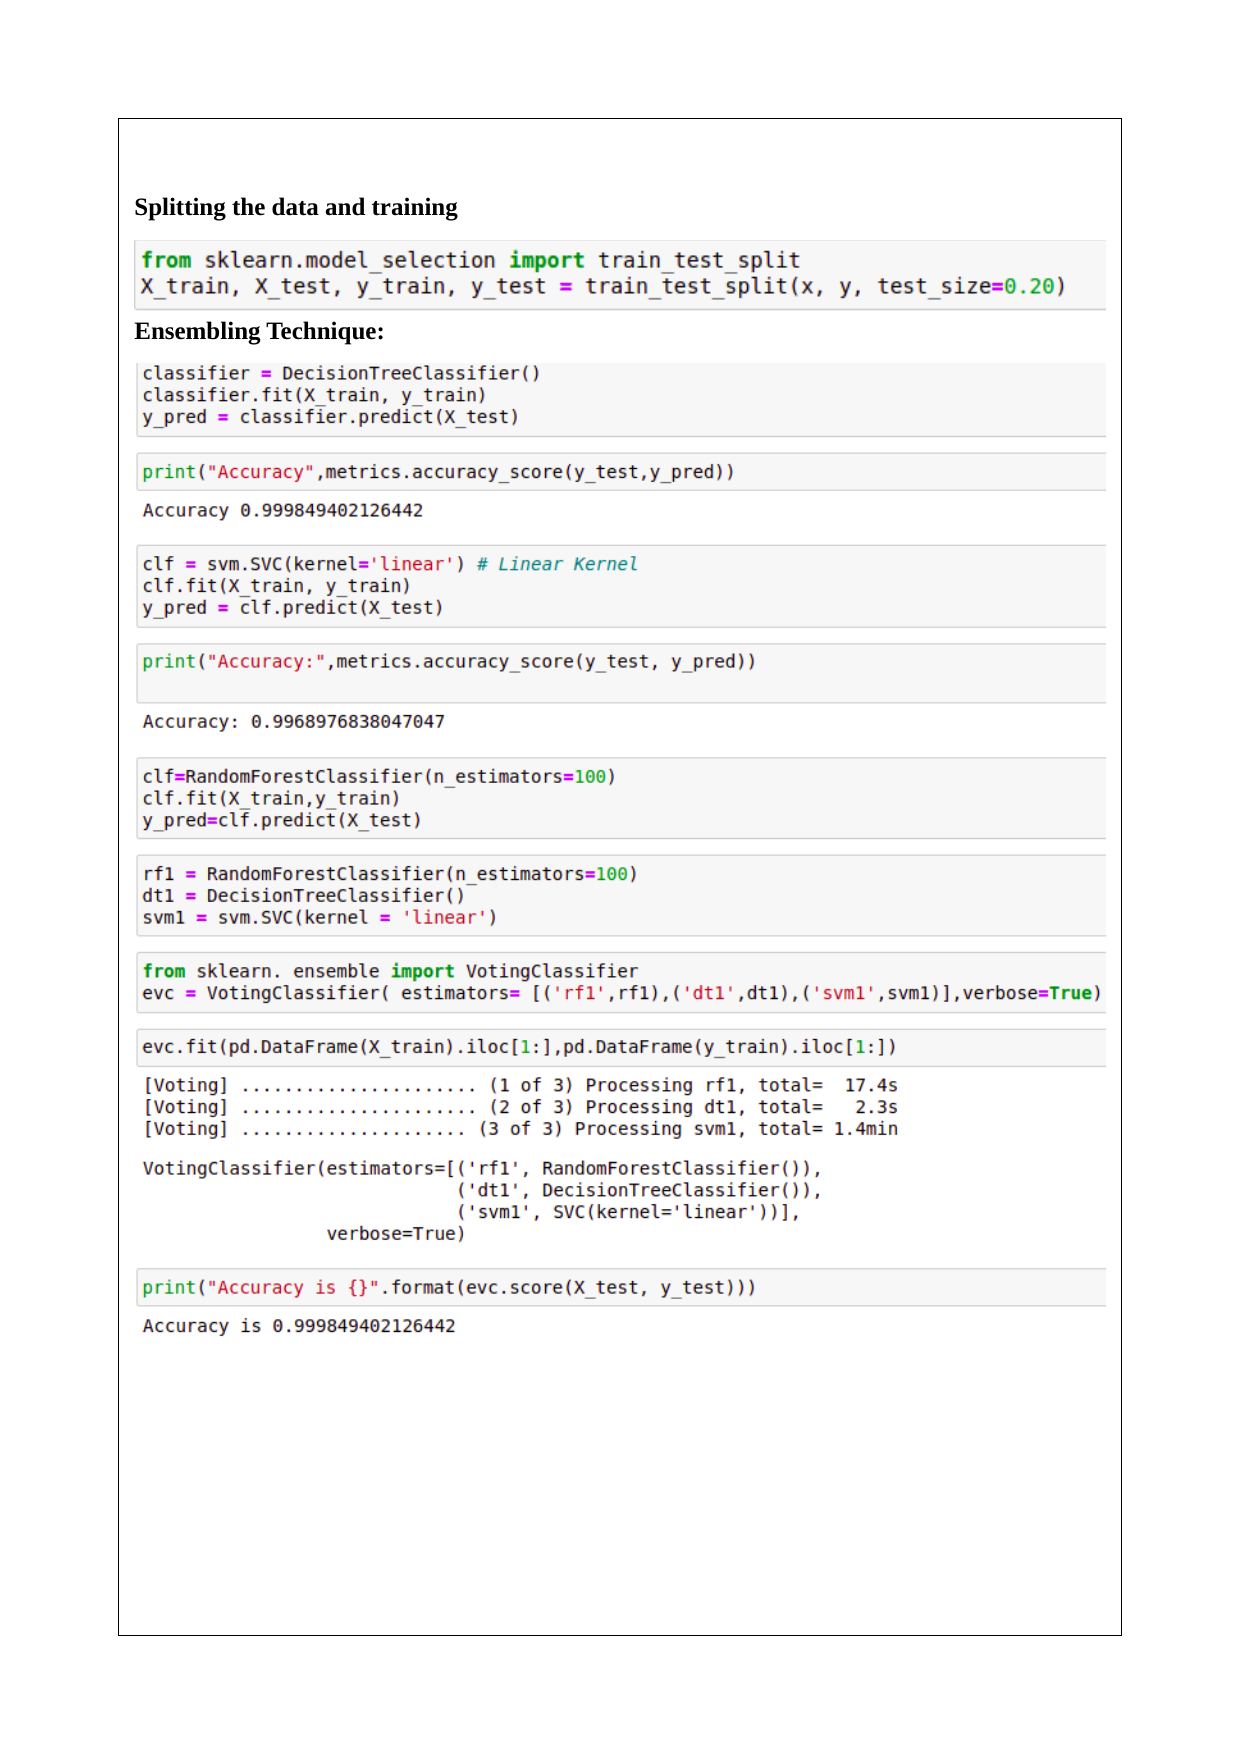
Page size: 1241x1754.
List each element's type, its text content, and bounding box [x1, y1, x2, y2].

picture [134, 240, 1107, 312]
text Ensembling Technique: [134, 312, 1106, 345]
picture [134, 363, 1107, 1354]
text Splitting the data and training [134, 192, 1106, 221]
